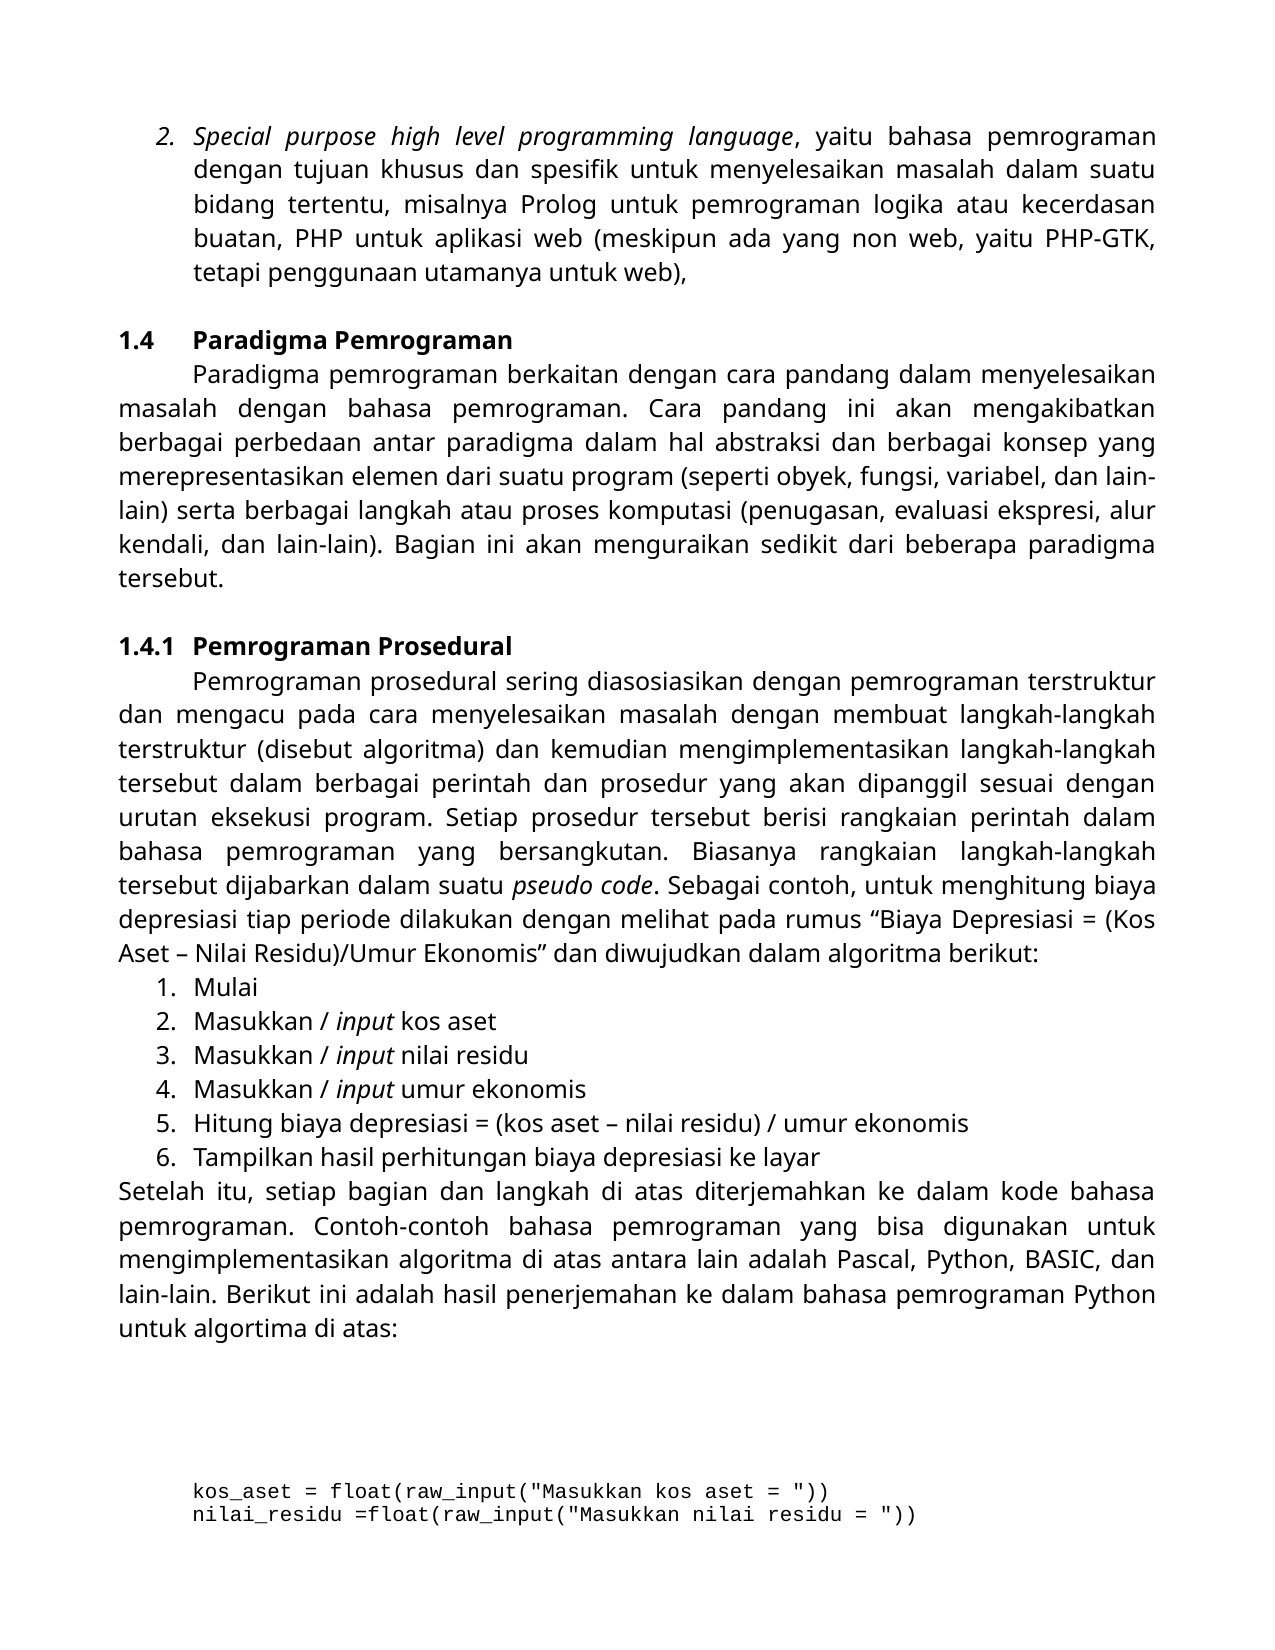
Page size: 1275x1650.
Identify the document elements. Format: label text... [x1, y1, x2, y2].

text 1.4.1 Pemrograman Prosedural [118, 629, 1157, 663]
list Mulai [156, 970, 1157, 1004]
list Tampilkan hasil perhitungan biaya depresiasi ke layar [156, 1140, 1157, 1174]
text Pemrograman prosedural sering diasosiasikan dengan pemrograman terstruktur dan mengacu pada cara menyelesaikan masalah dengan membuat langkah-langkah terstruktur (disebut algoritma) dan kemudian mengimplementasikan langkah-langkah tersebut dalam berbagai perintah dan prosedur yang akan dipanggil sesuai dengan urutan eksekusi program. Setiap prosedur tersebut berisi rangkaian perintah dalam bahasa pemrograman yang bersangkutan. Biasanya rangkaian langkah-langkah tersebut dijabarkan dalam suatu pseudo code. Sebagai contoh, untuk menghitung biaya depresiasi tiap periode dilakukan dengan melihat pada rumus “Biaya Depresiasi = (Kos Aset – Nilai Residu)/Umur Ekonomis” dan diwujudkan dalam algoritma berikut: [118, 663, 1157, 970]
list Masukkan / input kos aset [156, 1004, 1157, 1038]
text nilai_residu =float(raw_input("Masukkan nilai residu = ")) [192, 1504, 1157, 1528]
text kos_aset = float(raw_input("Masukkan kos aset = ")) [192, 1481, 1157, 1504]
text 1.4 Paradigma Pemrograman [118, 322, 1157, 357]
list Masukkan / input nilai residu [156, 1038, 1157, 1072]
text Setelah itu, setiap bagian dan langkah di atas diterjemahkan ke dalam kode bahasa pemrograman. Contoh-contoh bahasa pemrograman yang bisa digunakan untuk mengimplementasikan algoritma di atas antara lain adalah Pascal, Python, BASIC, dan lain-lain. Berikut ini adalah hasil penerjemahan ke dalam bahasa pemrograman Python untuk algortima di atas: [118, 1174, 1157, 1344]
list Masukkan / input umur ekonomis [156, 1072, 1157, 1106]
text Paradigma pemrograman berkaitan dengan cara pandang dalam menyelesaikan masalah dengan bahasa pemrograman. Cara pandang ini akan mengakibatkan berbagai perbedaan antar paradigma dalam hal abstraksi dan berbagai konsep yang merepresentasikan elemen dari suatu program (seperti obyek, fungsi, variabel, dan lain-lain) serta berbagai langkah atau proses komputasi (penugasan, evaluasi ekspresi, alur kendali, dan lain-lain). Bagian ini akan menguraikan sedikit dari beberapa paradigma tersebut. [118, 357, 1157, 595]
list Hitung biaya depresiasi = (kos aset – nilai residu) / umur ekonomis [156, 1106, 1157, 1140]
list Special purpose high level programming language, yaitu bahasa pemrograman dengan tujuan khusus dan spesifik untuk menyelesaikan masalah dalam suatu bidang tertentu, misalnya Prolog untuk pemrograman logika atau kecerdasan buatan, PHP untuk aplikasi web (meskipun ada yang non web, yaitu PHP-GTK, tetapi penggunaan utamanya untuk web), [156, 118, 1157, 288]
